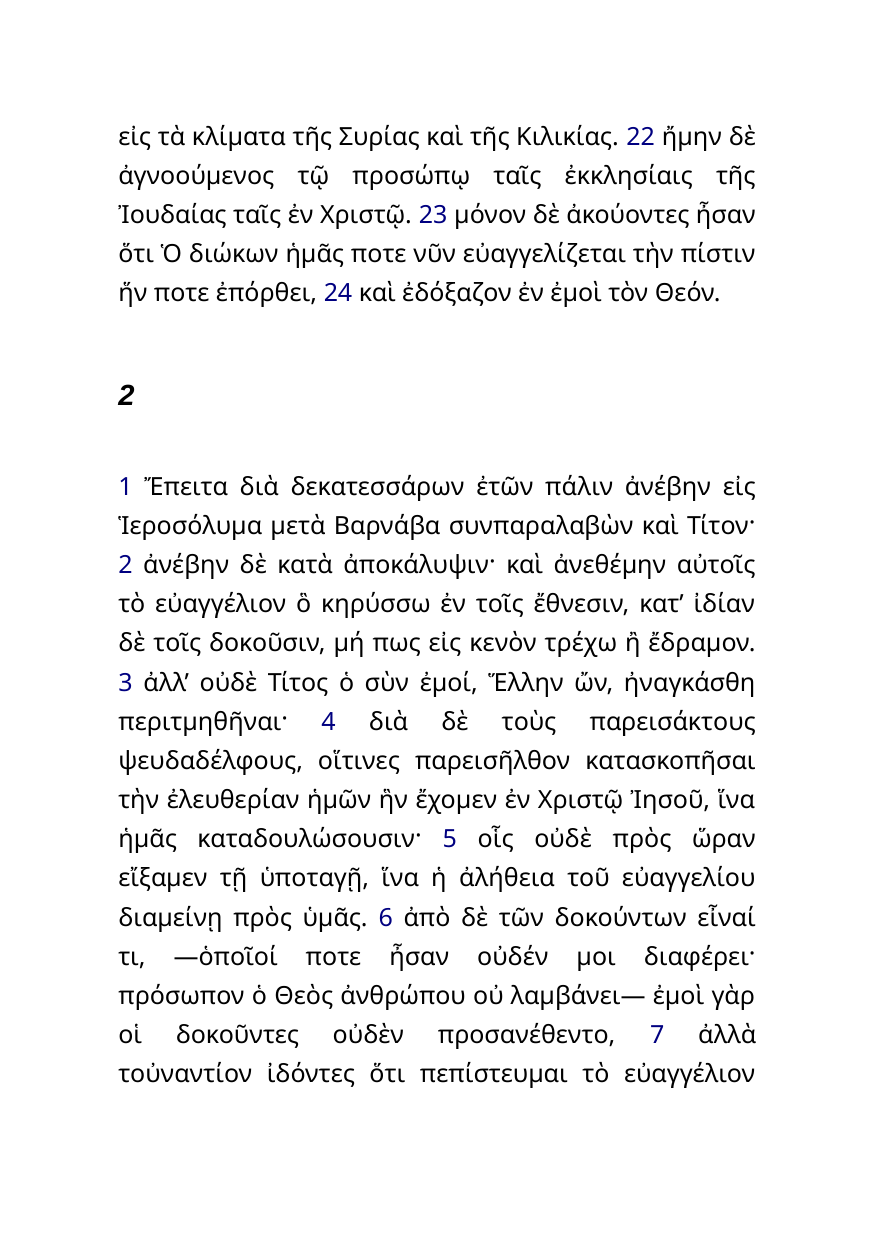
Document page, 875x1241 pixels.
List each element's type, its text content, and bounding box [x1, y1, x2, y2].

subtitle 2 [118, 378, 756, 412]
text εἰς τὰ κλίματα τῆς Συρίας καὶ τῆς Κιλικίας. 22 ἤμην δὲ ἀγνοούμενος τῷ προσώπῳ ταῖς ἐκκλησίαις τῆς Ἰουδαίας ταῖς ἐν Χριστῷ. 23 μόνον δὲ ἀκούοντες ἦσαν ὅτι Ὁ διώκων ἡμᾶς ποτε νῦν εὐαγγελίζεται τὴν πίστιν ἥν ποτε ἐπόρθει, 24 καὶ ἐδόξαζον ἐν ἐμοὶ τὸν Θεόν. [118, 118, 756, 309]
text 1 Ἔπειτα διὰ δεκατεσσάρων ἐτῶν πάλιν ἀνέβην εἰς Ἱεροσόλυμα μετὰ Βαρνάβα συνπαραλαβὼν καὶ Τίτον· 2 ἀνέβην δὲ κατὰ ἀποκάλυψιν· καὶ ἀνεθέμην αὐτοῖς τὸ εὐαγγέλιον ὃ κηρύσσω ἐν τοῖς ἔθνεσιν, κατ’ ἰδίαν δὲ τοῖς δοκοῦσιν, μή πως εἰς κενὸν τρέχω ἢ ἔδραμον. 3 ἀλλ’ οὐδὲ Τίτος ὁ σὺν ἐμοί, Ἕλλην ὤν, ἠναγκάσθη περιτμηθῆναι· 4 διὰ δὲ τοὺς παρεισάκτους ψευδαδέλφους, οἵτινες παρεισῆλθον κατασκοπῆσαι τὴν ἐλευθερίαν ἡμῶν ἣν ἔχομεν ἐν Χριστῷ Ἰησοῦ, ἵνα ἡμᾶς καταδουλώσουσιν· 5 οἷς οὐδὲ πρὸς ὥραν εἴξαμεν τῇ ὑποταγῇ, ἵνα ἡ ἀλήθεια τοῦ εὐαγγελίου διαμείνῃ πρὸς ὑμᾶς. 6 ἀπὸ δὲ τῶν δοκούντων εἶναί τι, —ὁποῖοί ποτε ἦσαν οὐδέν μοι διαφέρει· πρόσωπον ὁ Θεὸς ἀνθρώπου οὐ λαμβάνει— ἐμοὶ γὰρ οἱ δοκοῦντες οὐδὲν προσανέθεντο, 7 ἀλλὰ τοὐναντίον ἰδόντες ὅτι πεπίστευμαι τὸ εὐαγγέλιον [118, 468, 756, 1090]
